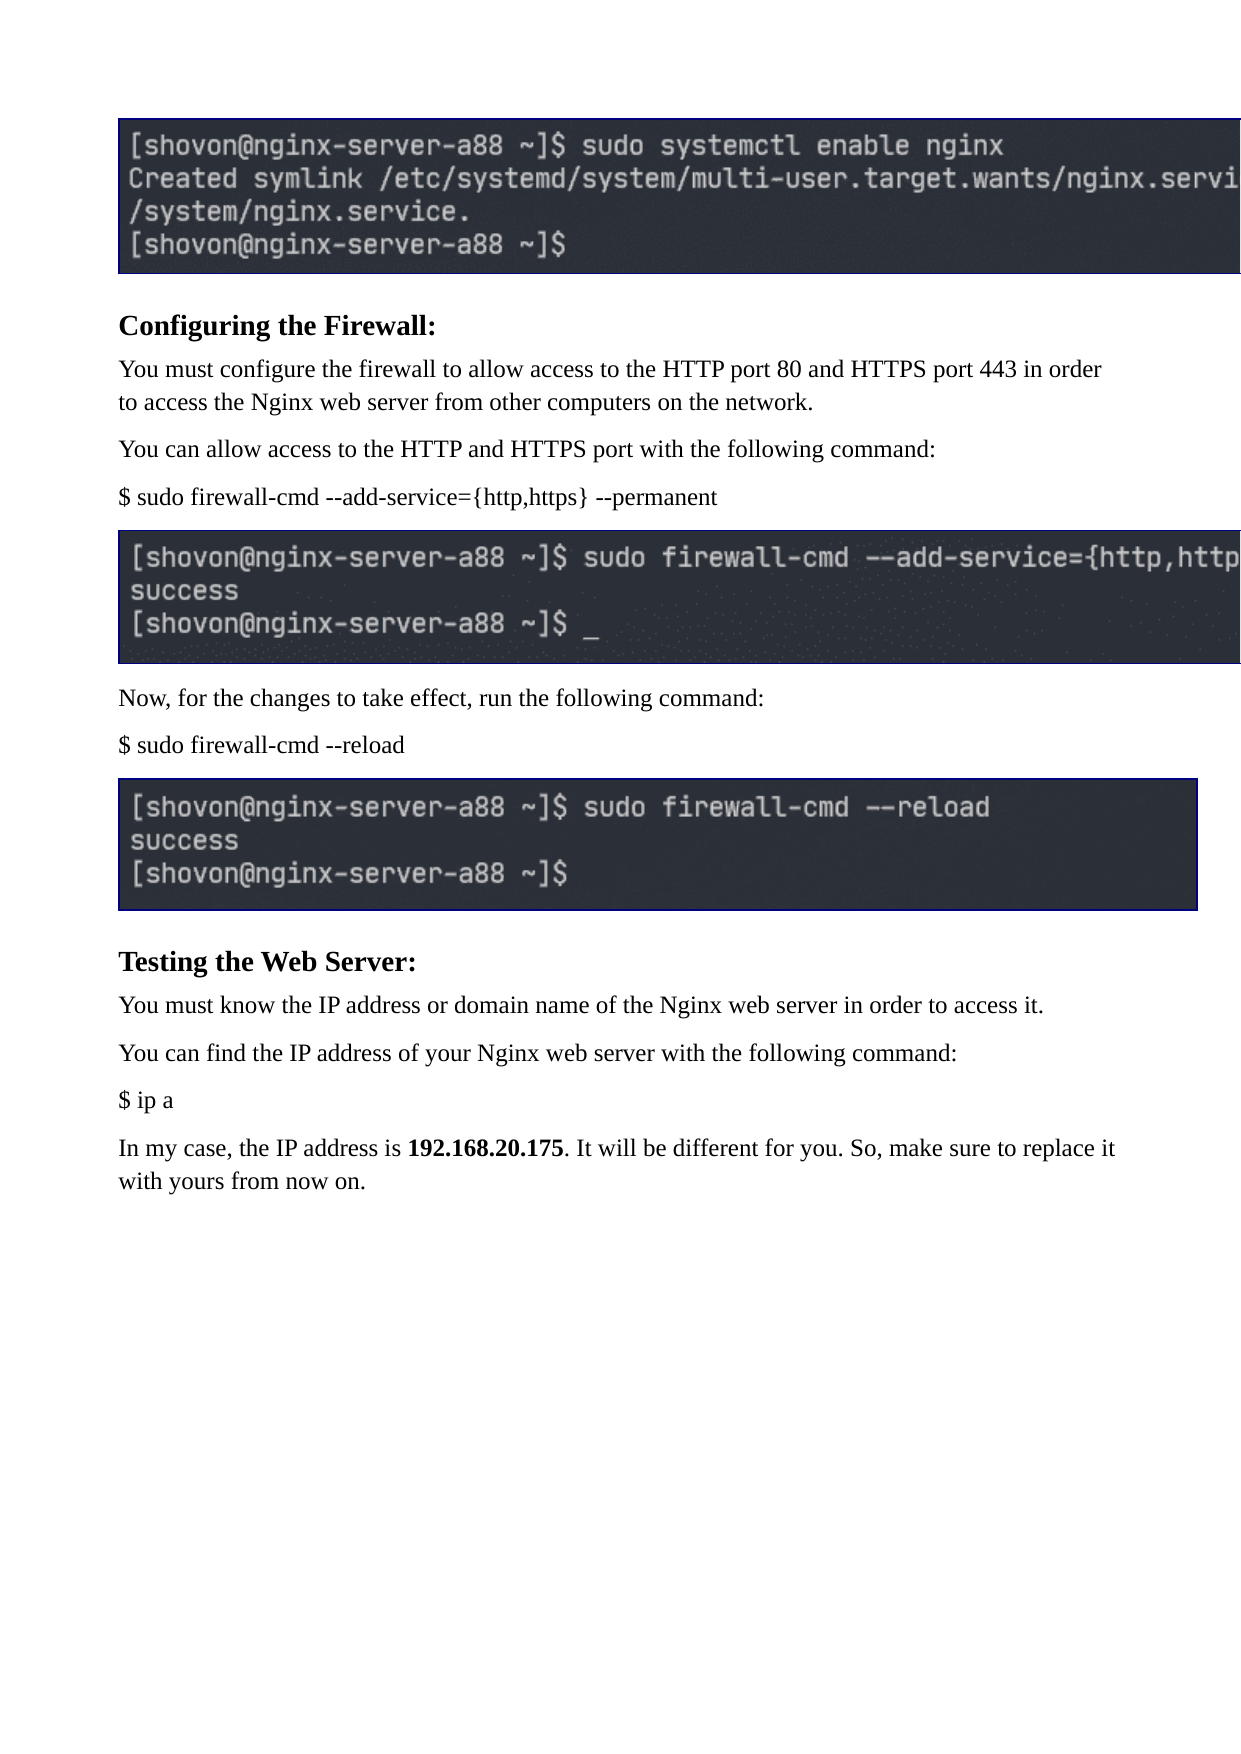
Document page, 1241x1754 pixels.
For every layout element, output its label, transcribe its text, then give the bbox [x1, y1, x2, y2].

text You must configure the firewall to allow access to the HTTP port 80 and HTTPS port 443 in order to access the Nginx web server from other computers on the network. [118, 354, 1122, 416]
picture [120, 120, 1241, 273]
text You can allow access to the HTTP and HTTPS port with the following command: [118, 434, 1122, 463]
subtitle Configuring the Firewall: [118, 308, 1122, 341]
text $ ip a [118, 1086, 1122, 1114]
text In my case, the IP address is 192.168.20.175. It will be different for you. So, make sure to replace it with yours from now on. [118, 1133, 1122, 1195]
text You can find the IP address of your Nginx web server with the following command: [118, 1038, 1122, 1067]
subtitle Testing the Web Server: [118, 944, 1122, 978]
text Now, for the changes to take effect, run the following command: [118, 683, 1122, 712]
text $ sudo firewall-cmd --add-service={http,https} --permanent [118, 482, 1122, 511]
text You must know the IP address or domain name of the Nginx web server in order to access it. [118, 990, 1122, 1019]
text $ sudo firewall-cmd --reload [118, 731, 1122, 759]
picture [120, 531, 1241, 663]
picture [120, 780, 1196, 909]
